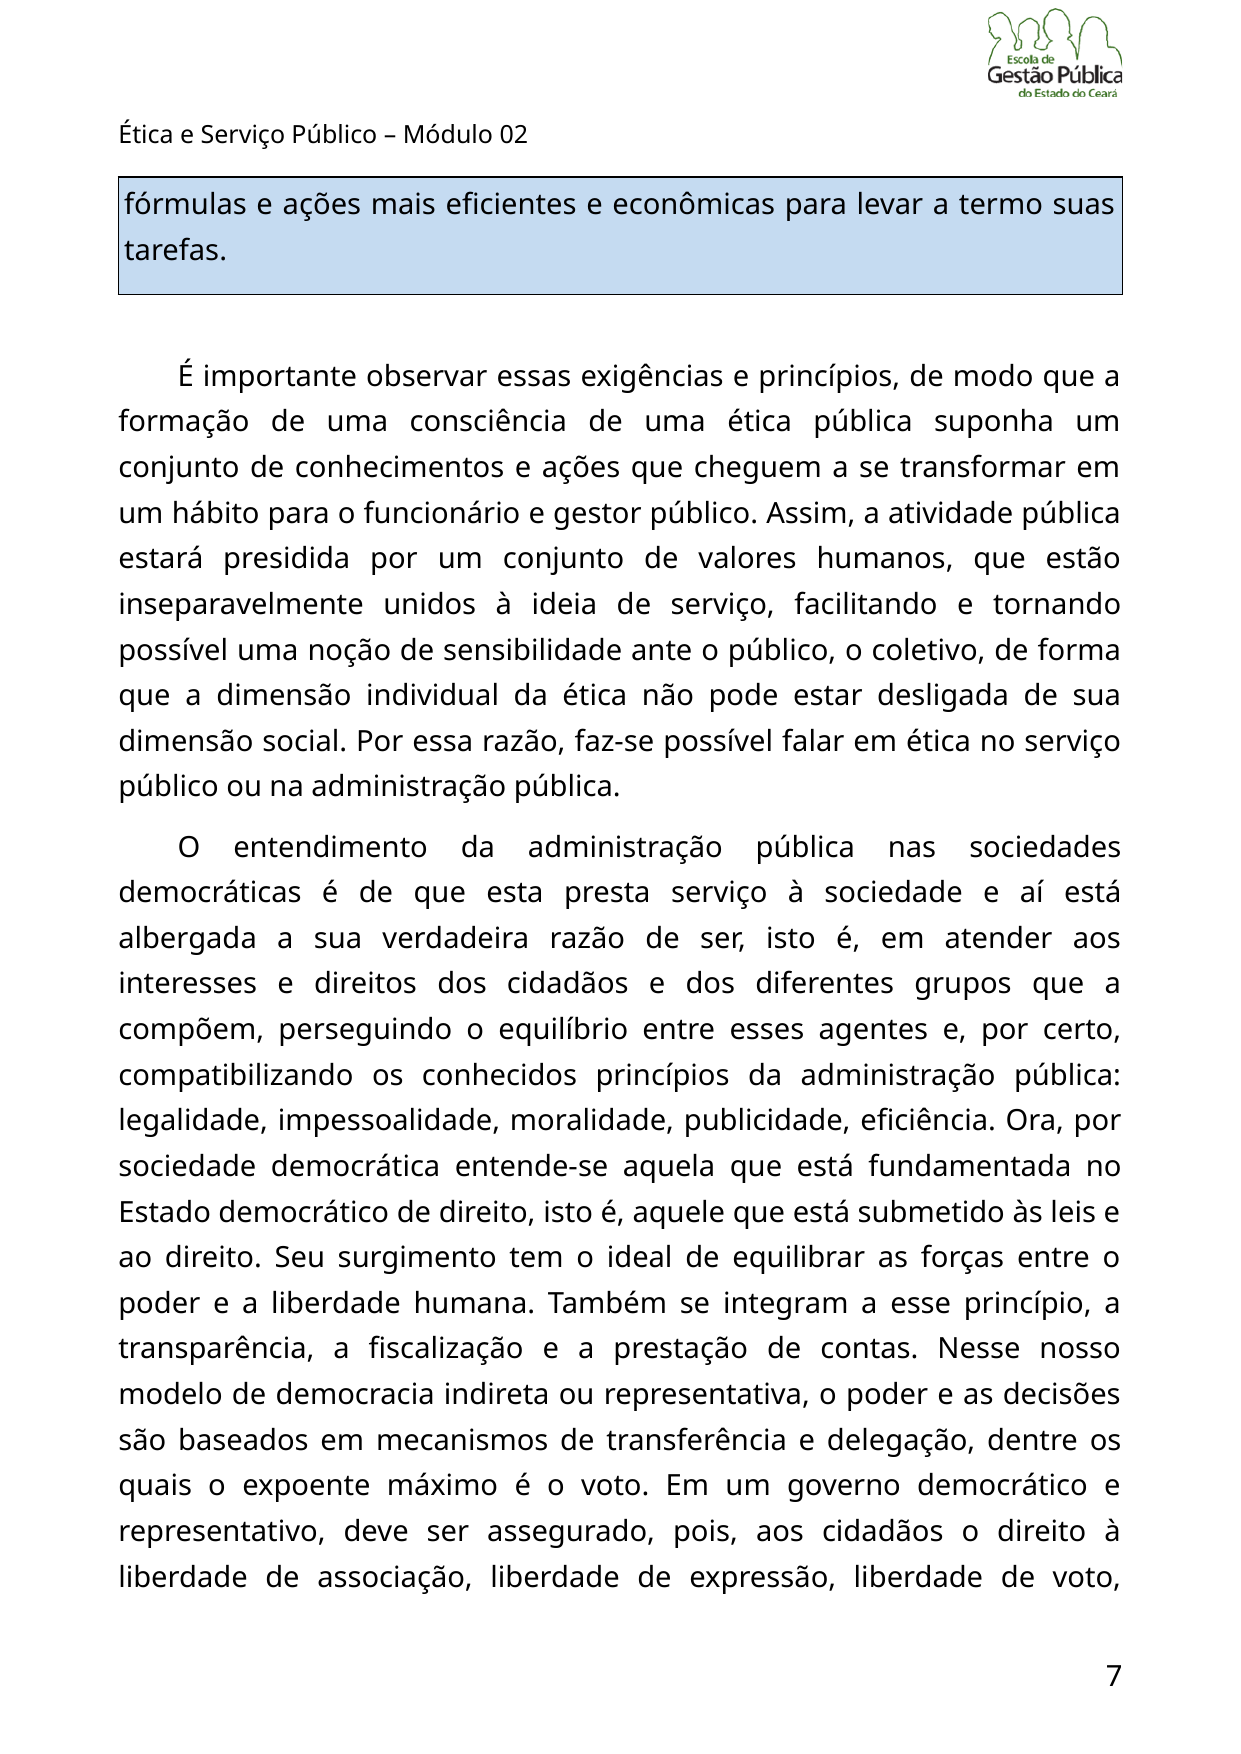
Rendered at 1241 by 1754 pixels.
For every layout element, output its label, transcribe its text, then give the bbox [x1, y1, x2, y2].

picture [118, 8, 1123, 97]
text É importante observar essas exigências e princípios, de modo que a formação de uma consciência de uma ética pública suponha um conjunto de conhecimentos e ações que cheguem a se transformar em um hábito para o funcionário e gestor público. Assim, a atividade pública estará presidida por um conjunto de valores humanos, que estão inseparavelmente unidos à ideia de serviço, facilitando e tornando possível uma noção de sensibilidade ante o público, o coletivo, de forma que a dimensão individual da ética não pode estar desligada de sua dimensão social. Por essa razão, faz-se possível falar em ética no serviço público ou na administração pública. [118, 355, 1122, 805]
text O entendimento da administração pública nas sociedades democráticas é de que esta presta serviço à sociedade e aí está albergada a sua verdadeira razão de ser, isto é, em atender aos interesses e direitos dos cidadãos e dos diferentes grupos que a compõem, perseguindo o equilíbrio entre esses agentes e, por certo, compatibilizando os conhecidos princípios da administração pública: legalidade, impessoalidade, moralidade, publicidade, eficiência. Ora, por sociedade democrática entende-se aquela que está fundamentada no Estado democrático de direito, isto é, aquele que está submetido às leis e ao direito. Seu surgimento tem o ideal de equilibrar as forças entre o poder e a liberdade humana. Também se integram a esse princípio, a transparência, a fiscalização e a prestação de contas. Nesse nosso modelo de democracia indireta ou representativa, o poder e as decisões são baseados em mecanismos de transferência e delegação, dentre os quais o expoente máximo é o voto. Em um governo democrático e representativo, deve ser assegurado, pois, aos cidadãos o direito à liberdade de associação, liberdade de expressão, liberdade de voto, [118, 826, 1122, 1596]
table_cell fórmulas e ações mais eficientes e econômicas para levar a termo suas tarefas. [119, 178, 1122, 294]
